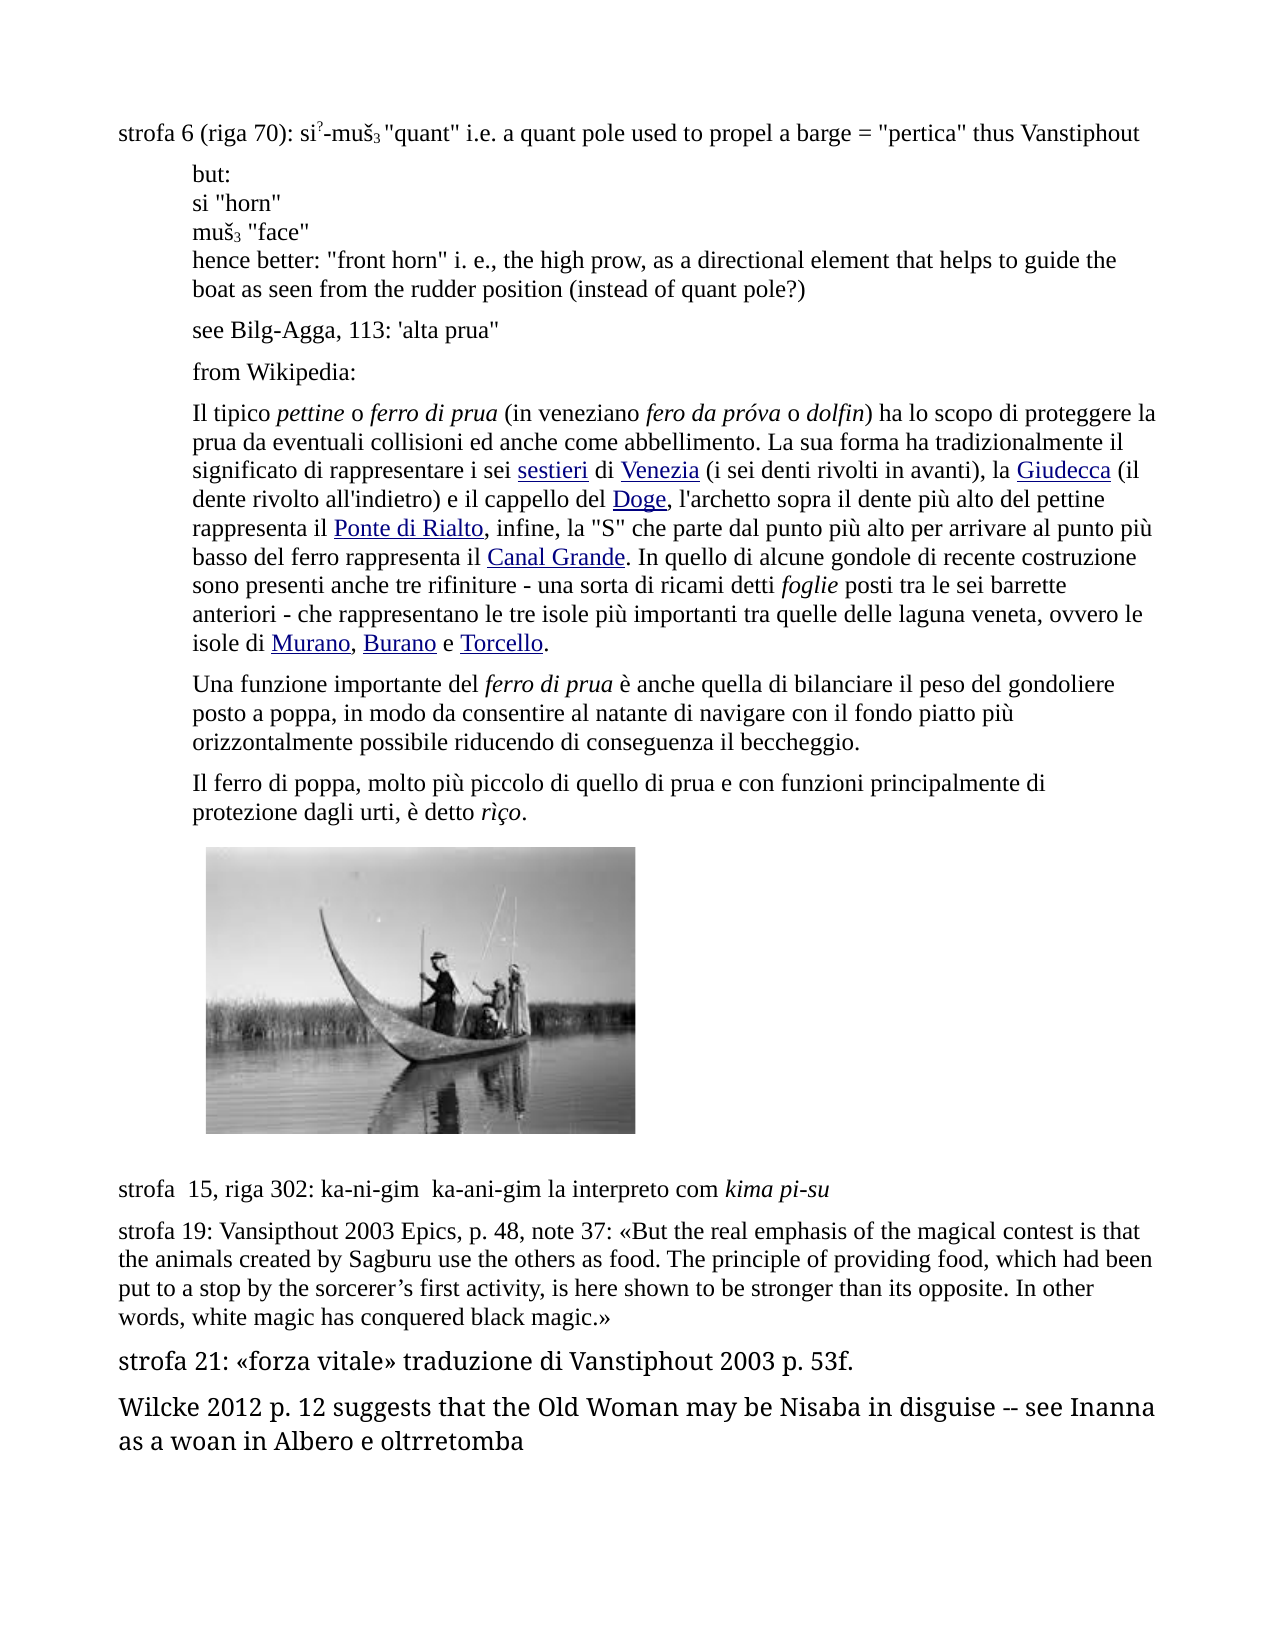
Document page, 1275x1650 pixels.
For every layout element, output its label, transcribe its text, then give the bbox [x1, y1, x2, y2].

text Il ferro di poppa, molto più piccolo di quello di prua e con funzioni principalmente di protezione dagli urti, è detto rìço. [192, 768, 1157, 826]
text strofa 15, riga 302: ka-ni-gim ka-ani-gim la interpreto com kima pi-su [118, 1174, 1157, 1203]
text strofa 6 (riga 70): si?-muš3 "quant" i.e. a quant pole used to propel a barge = "pertica" thus Vanstiphout [118, 118, 1157, 147]
text Wilcke 2012 p. 12 suggests that the Old Woman may be Nisaba in disguise -- see Inanna as a woan in Albero e oltrretomba [118, 1390, 1157, 1458]
text Una funzione importante del ferro di prua è anche quella di bilanciare il peso del gondoliere posto a poppa, in modo da consentire al natante di navigare con il fondo piatto più orizzontalmente possibile riducendo di conseguenza il beccheggio. [192, 669, 1157, 756]
text from Wikipedia: [192, 357, 1157, 386]
text but: si "horn" muš3 "face" hence better: "front horn" i. e., the high prow, as a directional element that helps to guide the boat as seen from the rudder position (instead of quant pole?) [192, 159, 1157, 303]
text Il tipico pettine o ferro di prua (in veneziano fero da próva o dolfin) ha lo scopo di proteggere la prua da eventuali collisioni ed anche come abbellimento. La sua forma ha tradizionalmente il significato di rappresentare i sei sestieri di Venezia (i sei denti rivolti in avanti), la Giudecca (il dente rivolto all'indietro) e il cappello del Doge, l'archetto sopra il dente più alto del pettine rappresenta il Ponte di Rialto, infine, la "S" che parte dal punto più alto per arrivare al punto più basso del ferro rappresenta il Canal Grande. In quello di alcune gondole di recente costruzione sono presenti anche tre rifiniture - una sorta di ricami detti foglie posti tra le sei barrette anteriori - che rappresentano le tre isole più importanti tra quelle delle laguna veneta, ovvero le isole di Murano, Burano e Torcello. [192, 398, 1157, 657]
text see Bilg-Agga, 113: 'alta prua" [118, 316, 1157, 344]
picture [205, 847, 636, 1134]
text strofa 19: Vansipthout 2003 Epics, p. 48, note 37: «But the real emphasis of the magical contest is that the animals created by Sagburu use the others as food. The principle of providing food, which had been put to a stop by the sorcerer’s first activity, is here shown to be stronger than its opposite. In other words, white magic has conquered black magic.» [118, 1216, 1157, 1331]
text strofa 21: «forza vitale» traduzione di Vanstiphout 2003 p. 53f. [118, 1343, 1157, 1377]
